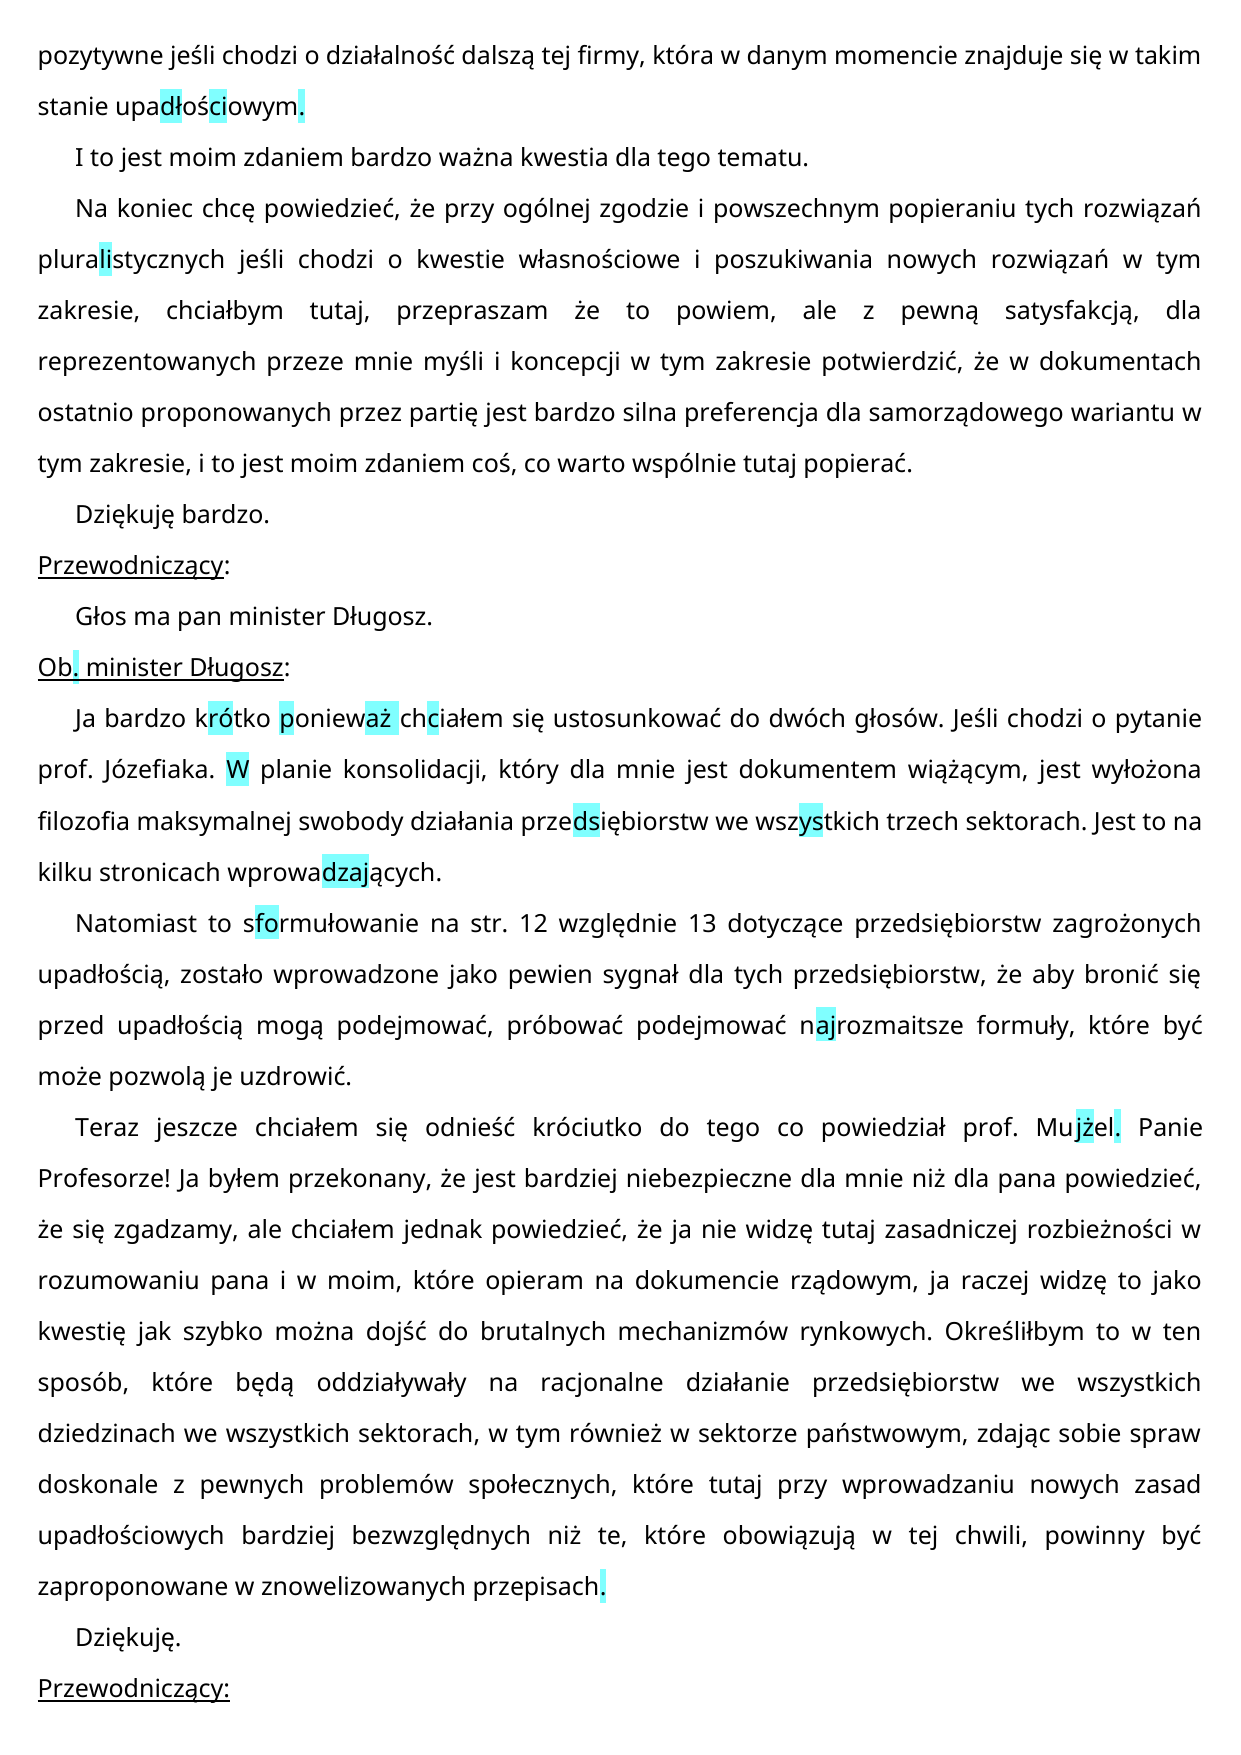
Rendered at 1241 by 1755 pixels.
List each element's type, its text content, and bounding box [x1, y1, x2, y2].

text Przewodniczący: [37, 1671, 1203, 1705]
text Głos ma pan minister Długosz. [37, 599, 1203, 633]
text Dziękuję bardzo. [37, 497, 1203, 531]
text Przewodniczący: [37, 548, 1203, 582]
text Ob. minister Długosz: [37, 650, 1203, 684]
text pozytywne jeśli chodzi o działalność dalszą tej firmy, która w danym momencie znajduje się w takim stanie upadłościowym. [37, 37, 1203, 123]
text Natomiast to sformułowanie na str. 12 względnie 13 dotyczące przedsiębiorstw zagrożonych upadłością, zostało wprowadzone jako pewien sygnał dla tych przedsiębiorstw, że aby bronić się przed upadłością mogą podejmować, próbować podejmować najrozmaitsze formuły, które być może pozwolą je uzdrowić. [37, 905, 1203, 1092]
text Ja bardzo krótko ponieważ chciałem się ustosunkować do dwóch głosów. Jeśli chodzi o pytanie prof. Józefiaka. W planie konsolidacji, który dla mnie jest dokumentem wiążącym, jest wyłożona filozofia maksymalnej swobody działania przedsiębiorstw we wszystkich trzech sektorach. Jest to na kilku stronicach wprowadzających. [37, 701, 1203, 888]
text Teraz jeszcze chciałem się odnieść króciutko do tego co powiedział prof. Mujżel. Panie Profesorze! Ja byłem przekonany, że jest bardziej niebezpieczne dla mnie niż dla pana powiedzieć, że się zgadzamy, ale chciałem jednak powiedzieć, że ja nie widzę tutaj zasadniczej rozbieżności w rozumowaniu pana i w moim, które opieram na dokumencie rządowym, ja raczej widzę to jako kwestię jak szybko można dojść do brutalnych mechanizmów rynkowych. Określiłbym to w ten sposób, które będą oddziaływały na racjonalne działanie przedsiębiorstw we wszystkich dziedzinach we wszystkich sektorach, w tym również w sektorze państwowym, zdając sobie spraw doskonale z pewnych problemów społecznych, które tutaj przy wprowadzaniu nowych zasad upadłościowych bardziej bezwzględnych niż te, które obowiązują w tej chwili, powinny być zaproponowane w znowelizowanych przepisach. [37, 1109, 1203, 1603]
text Na koniec chcę powiedzieć, że przy ogólnej zgodzie i powszechnym popieraniu tych rozwiązań pluralistycznych jeśli chodzi o kwestie własnościowe i poszukiwania nowych rozwiązań w tym zakresie, chciałbym tutaj, przepraszam że to powiem, ale z pewną satysfakcją, dla reprezentowanych przeze mnie myśli i koncepcji w tym zakresie potwierdzić, że w dokumentach ostatnio proponowanych przez partię jest bardzo silna preferencja dla samorządowego wariantu w tym zakresie, i to jest moim zdaniem coś, co warto wspólnie tutaj popierać. [37, 191, 1203, 480]
text I to jest moim zdaniem bardzo ważna kwestia dla tego tematu. [37, 139, 1203, 174]
text Dziękuję. [37, 1620, 1203, 1654]
